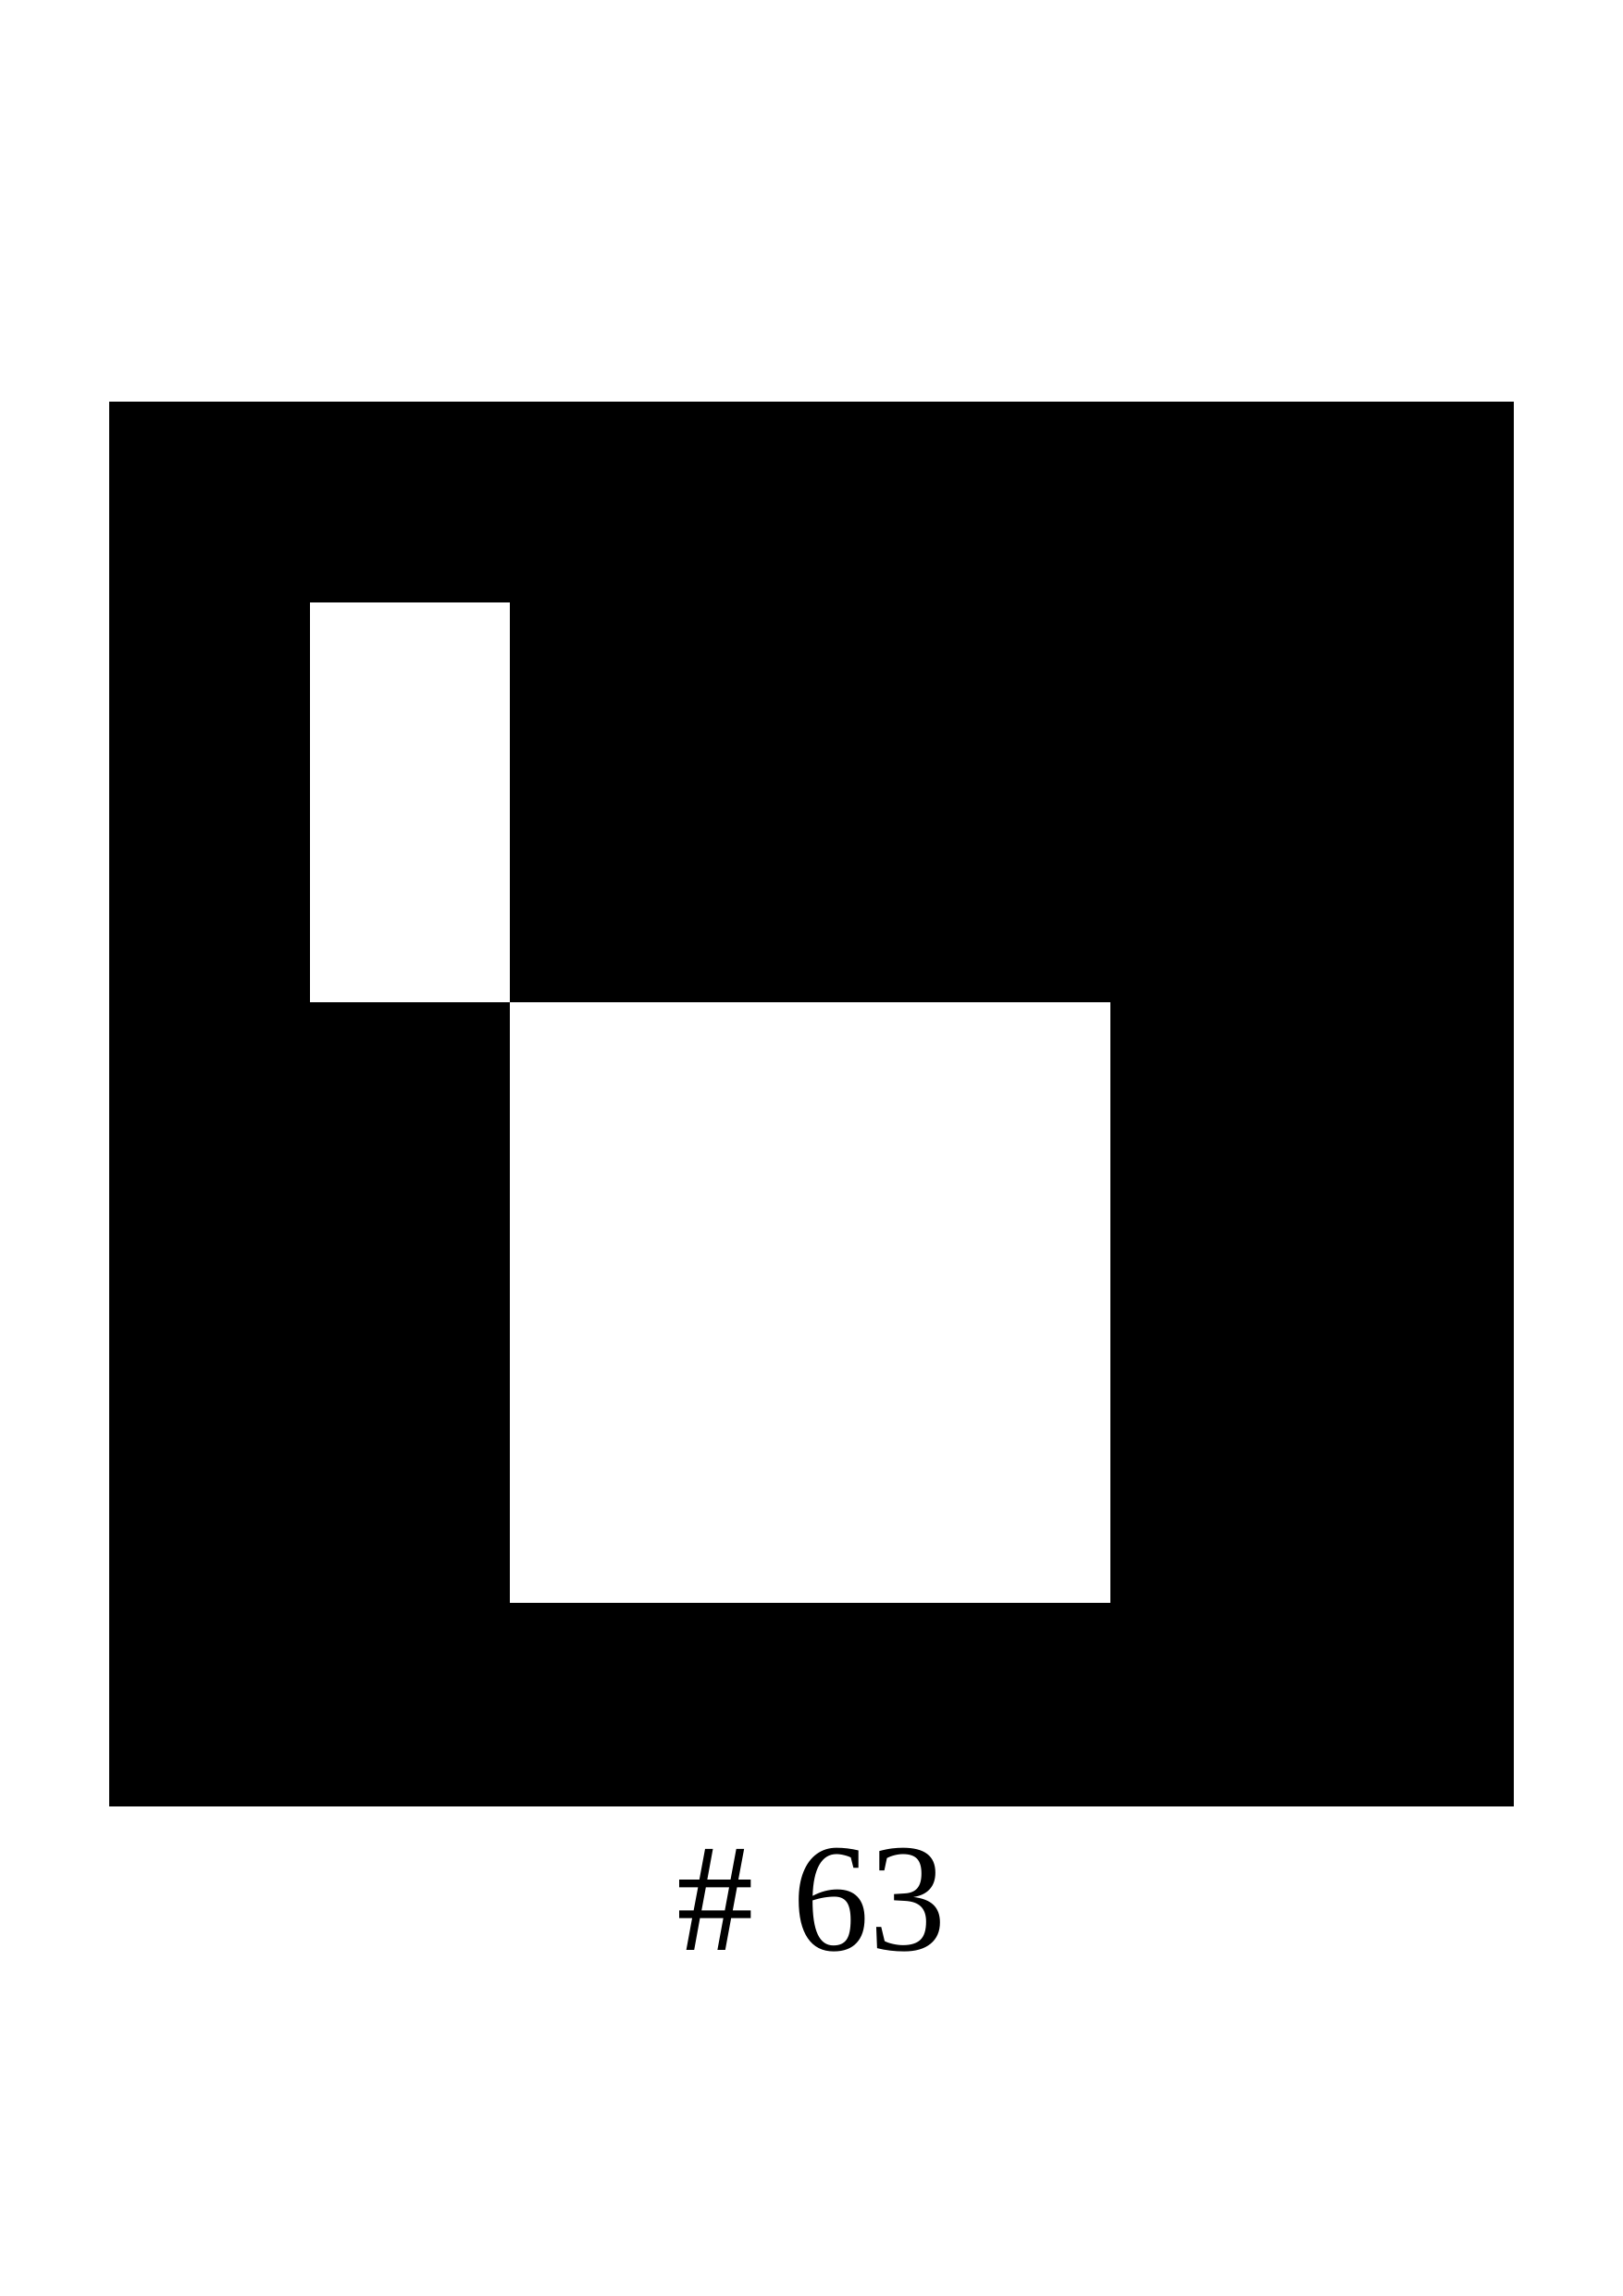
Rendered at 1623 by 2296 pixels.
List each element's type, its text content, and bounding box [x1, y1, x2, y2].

text # 63 [109, 1806, 1514, 1984]
picture [109, 402, 1514, 1806]
